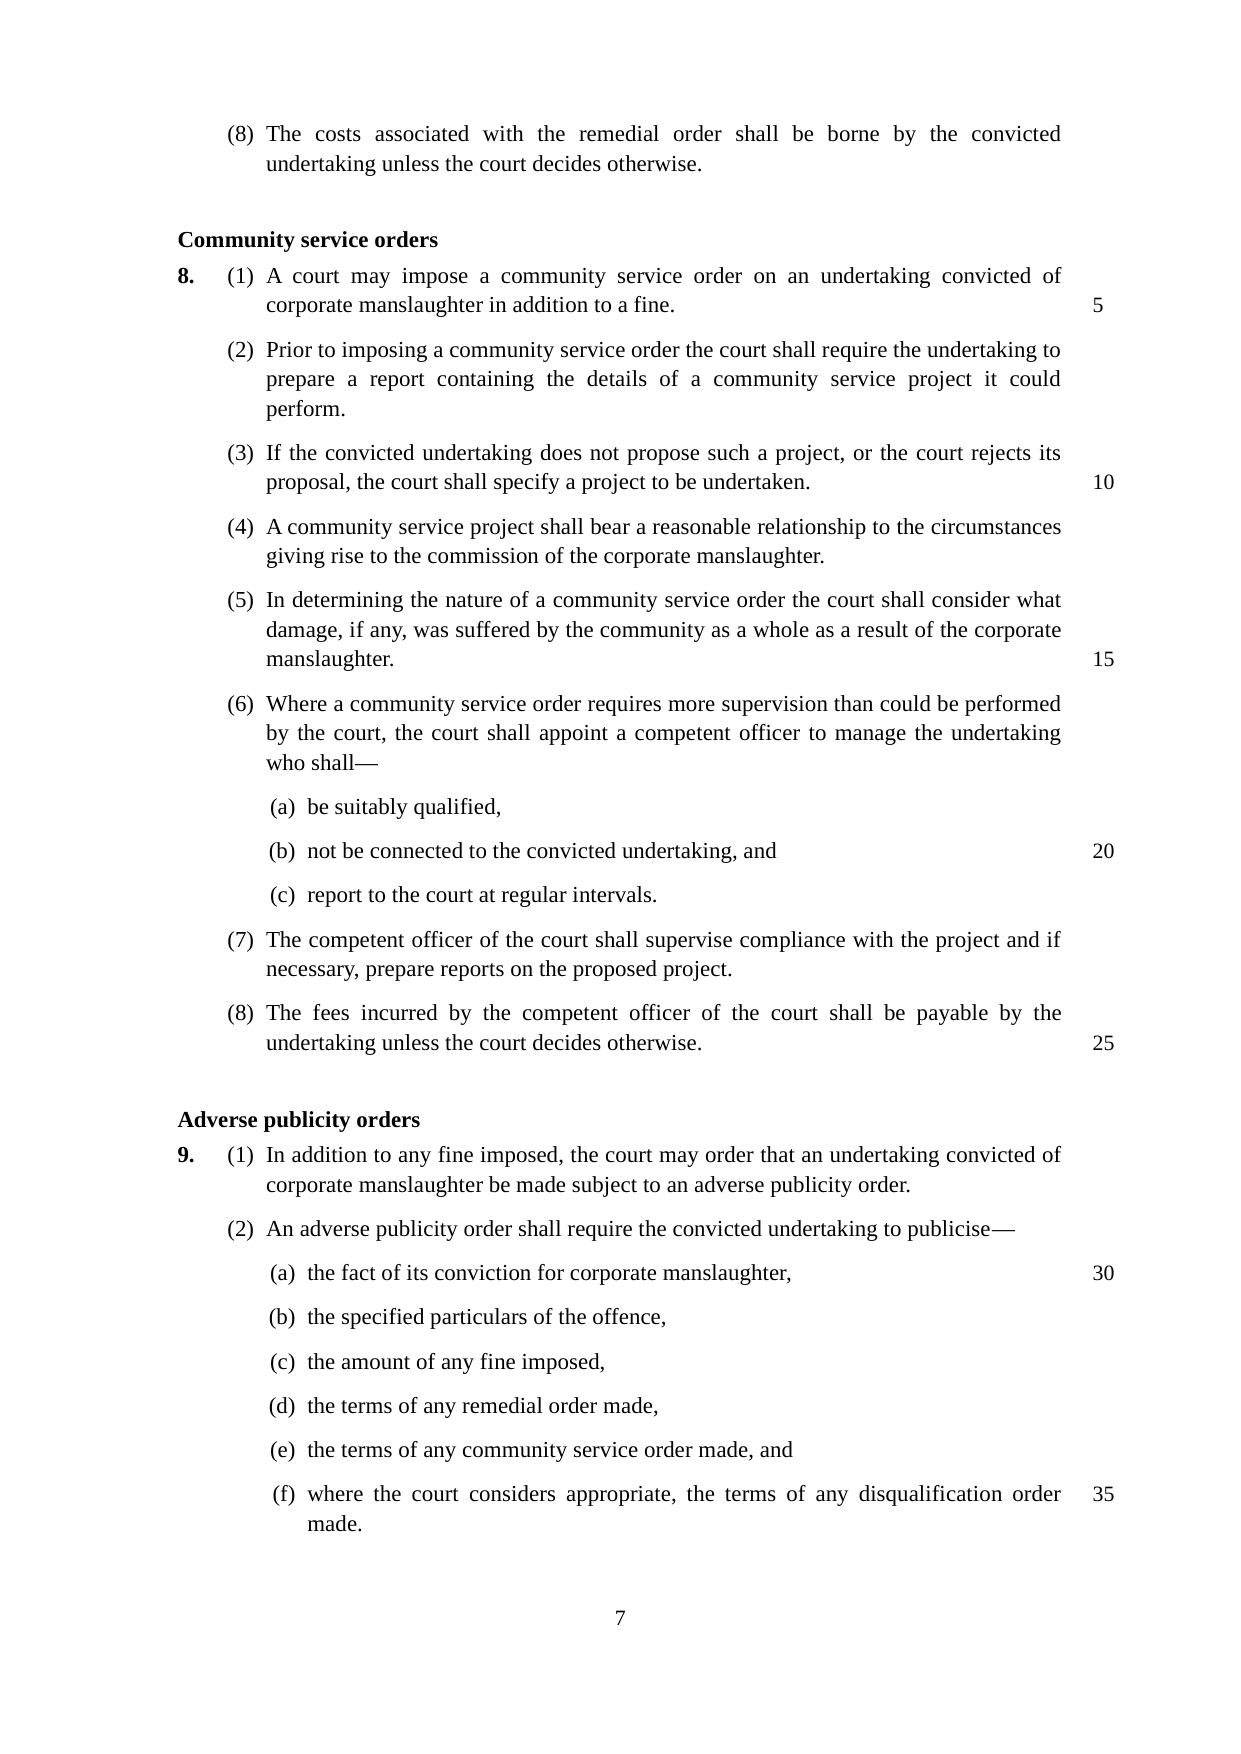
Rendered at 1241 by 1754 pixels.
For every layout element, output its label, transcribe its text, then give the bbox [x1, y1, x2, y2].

text (c) report to the court at regular intervals. [177, 879, 1063, 909]
text (5) In determining the nature of a community service order the court shall consider what damage, if any, was suffered by the community as a whole as a result of the corporate manslaughter. [177, 584, 1063, 673]
text (2) Prior to imposing a community service order the court shall require the undertaking to prepare a report containing the details of a community service project it could perform. [177, 333, 1063, 422]
text (b) the specified particulars of the offence, [177, 1301, 1063, 1331]
text (7) The competent officer of the court shall supervise compliance with the project and if necessary, prepare reports on the proposed project. [177, 923, 1063, 982]
text (d) the terms of any remedial order made, [177, 1390, 1063, 1419]
text (e) the terms of any community service order made, and [177, 1434, 1063, 1463]
text (8) The costs associated with the remedial order shall be borne by the convicted undertaking unless the court decides otherwise. [177, 118, 1063, 177]
text (a) be suitably qualified, [177, 791, 1063, 820]
text Community service orders [177, 224, 1063, 254]
text Adverse publicity orders [177, 1103, 1063, 1133]
text (8) The fees incurred by the competent officer of the court shall be payable by the undertaking unless the court decides otherwise. [177, 997, 1063, 1056]
text (4) A community service project shall bear a reasonable relationship to the circumstances giving rise to the commission of the corporate manslaughter. [177, 511, 1063, 569]
text (3) If the convicted undertaking does not propose such a project, or the court rejects its proposal, the court shall specify a project to be undertaken. [177, 437, 1063, 496]
text 8. (1) A court may impose a community service order on an undertaking convicted of corporate manslaughter in addition to a fine. [177, 260, 1063, 319]
text (6) Where a community service order requires more supervision than could be performed by the court, the court shall appoint a competent officer to manage the undertaking who shall⁠— [177, 687, 1063, 776]
text 9. (1) In addition to any fine imposed, the court may order that an undertaking convicted of corporate manslaughter be made subject to an adverse publicity order. [177, 1139, 1063, 1198]
text (a) the fact of its conviction for corporate manslaughter, [177, 1257, 1063, 1286]
text (b) not be connected to the convicted undertaking, and [177, 835, 1063, 864]
text (f) where the court considers appropriate, the terms of any disqualification order made. [177, 1478, 1063, 1537]
text (c) the amount of any fine imposed, [177, 1346, 1063, 1375]
text (2) An adverse publicity order shall require the convicted undertaking to publicise⁠— [177, 1213, 1063, 1242]
